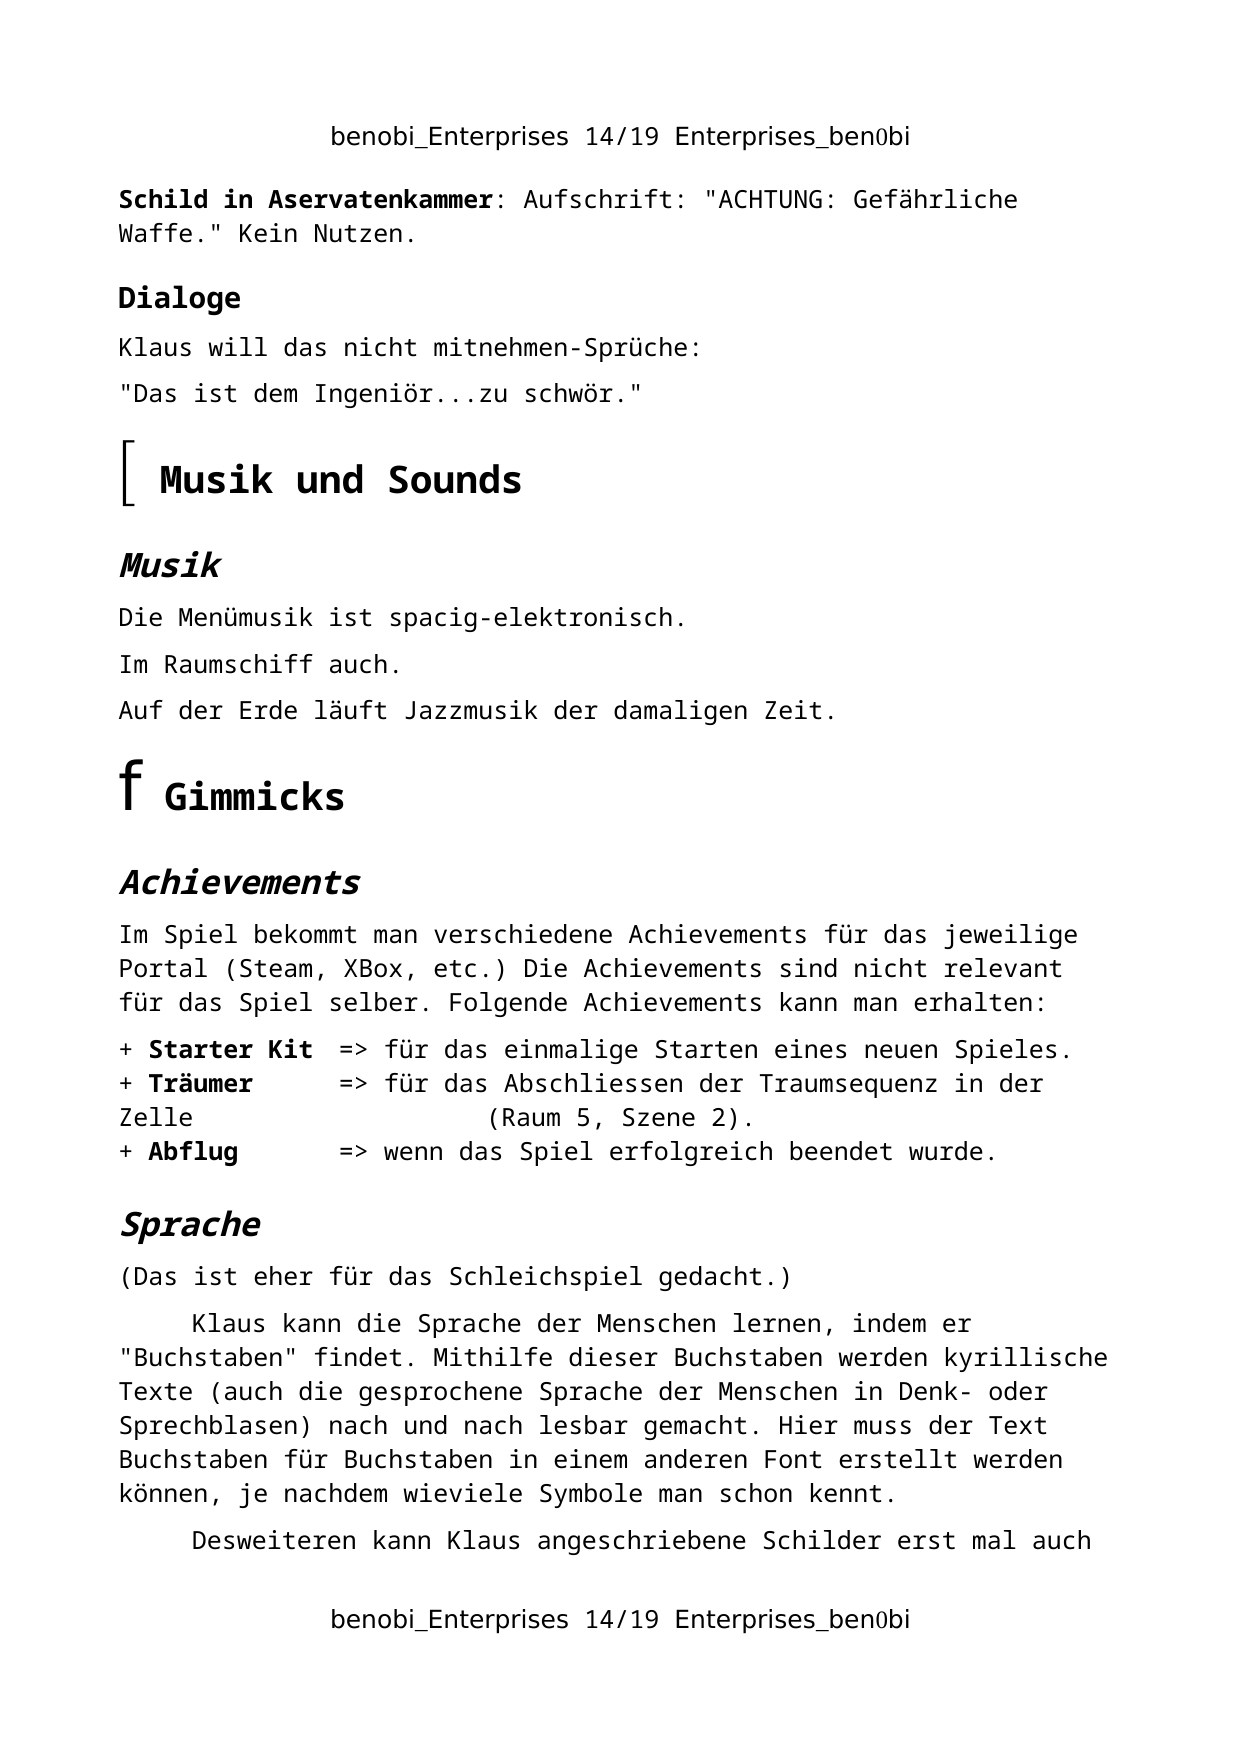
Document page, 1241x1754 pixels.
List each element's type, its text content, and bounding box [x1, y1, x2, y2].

text (Das ist eher für das Schleichspiel gedacht.) [118, 1259, 1122, 1293]
text Im Spiel bekommt man verschiedene Achievements für das jeweilige Portal (Steam, XBox, etc.) Die Achievements sind nicht relevant für das Spiel selber. Folgende Achievements kann man erhalten: [118, 917, 1122, 1019]
subtitle f Gimmicks [118, 764, 1122, 825]
text Schild in Aservatenkammer: Aufschrift: "ACHTUNG: Gefährliche Waffe." Kein Nutzen. [118, 182, 1122, 250]
text "Das ist dem Ingeniör...zu schwör." [118, 376, 1122, 410]
text Klaus will das nicht mitnehmen-Sprüche: [118, 329, 1122, 363]
subtitle [ Musik und Sounds [118, 447, 1122, 508]
subtitle Dialoge [118, 277, 1122, 317]
text + Starter Kit => für das einmalige Starten eines neuen Spieles. + Träumer => für das Abschliessen der Traumsequenz in der Zelle (Raum 5, Szene 2). + Abflug => wenn das Spiel erfolgreich beendet wurde. [118, 1031, 1122, 1167]
text Die Menümusik ist spacig-elektronisch. [118, 600, 1122, 634]
text Im Raumschiff auch. [118, 646, 1122, 680]
subtitle Musik [118, 541, 1122, 587]
text Auf der Erde läuft Jazzmusik der damaligen Zeit. [118, 693, 1122, 727]
text Desweiteren kann Klaus angeschriebene Schilder erst mal auch [118, 1522, 1122, 1557]
text Klaus kann die Sprache der Menschen lernen, indem er "Buchstaben" findet. Mithilfe dieser Buchstaben werden kyrillische Texte (auch die gesprochene Sprache der Menschen in Denk- oder Sprechblasen) nach und nach lesbar gemacht. Hier muss der Text Buchstaben für Buchstaben in einem anderen Font erstellt werden können, je nachdem wieviele Symbole man schon kennt. [118, 1306, 1122, 1510]
subtitle Achievements [118, 858, 1122, 904]
subtitle Sprache [118, 1201, 1122, 1247]
